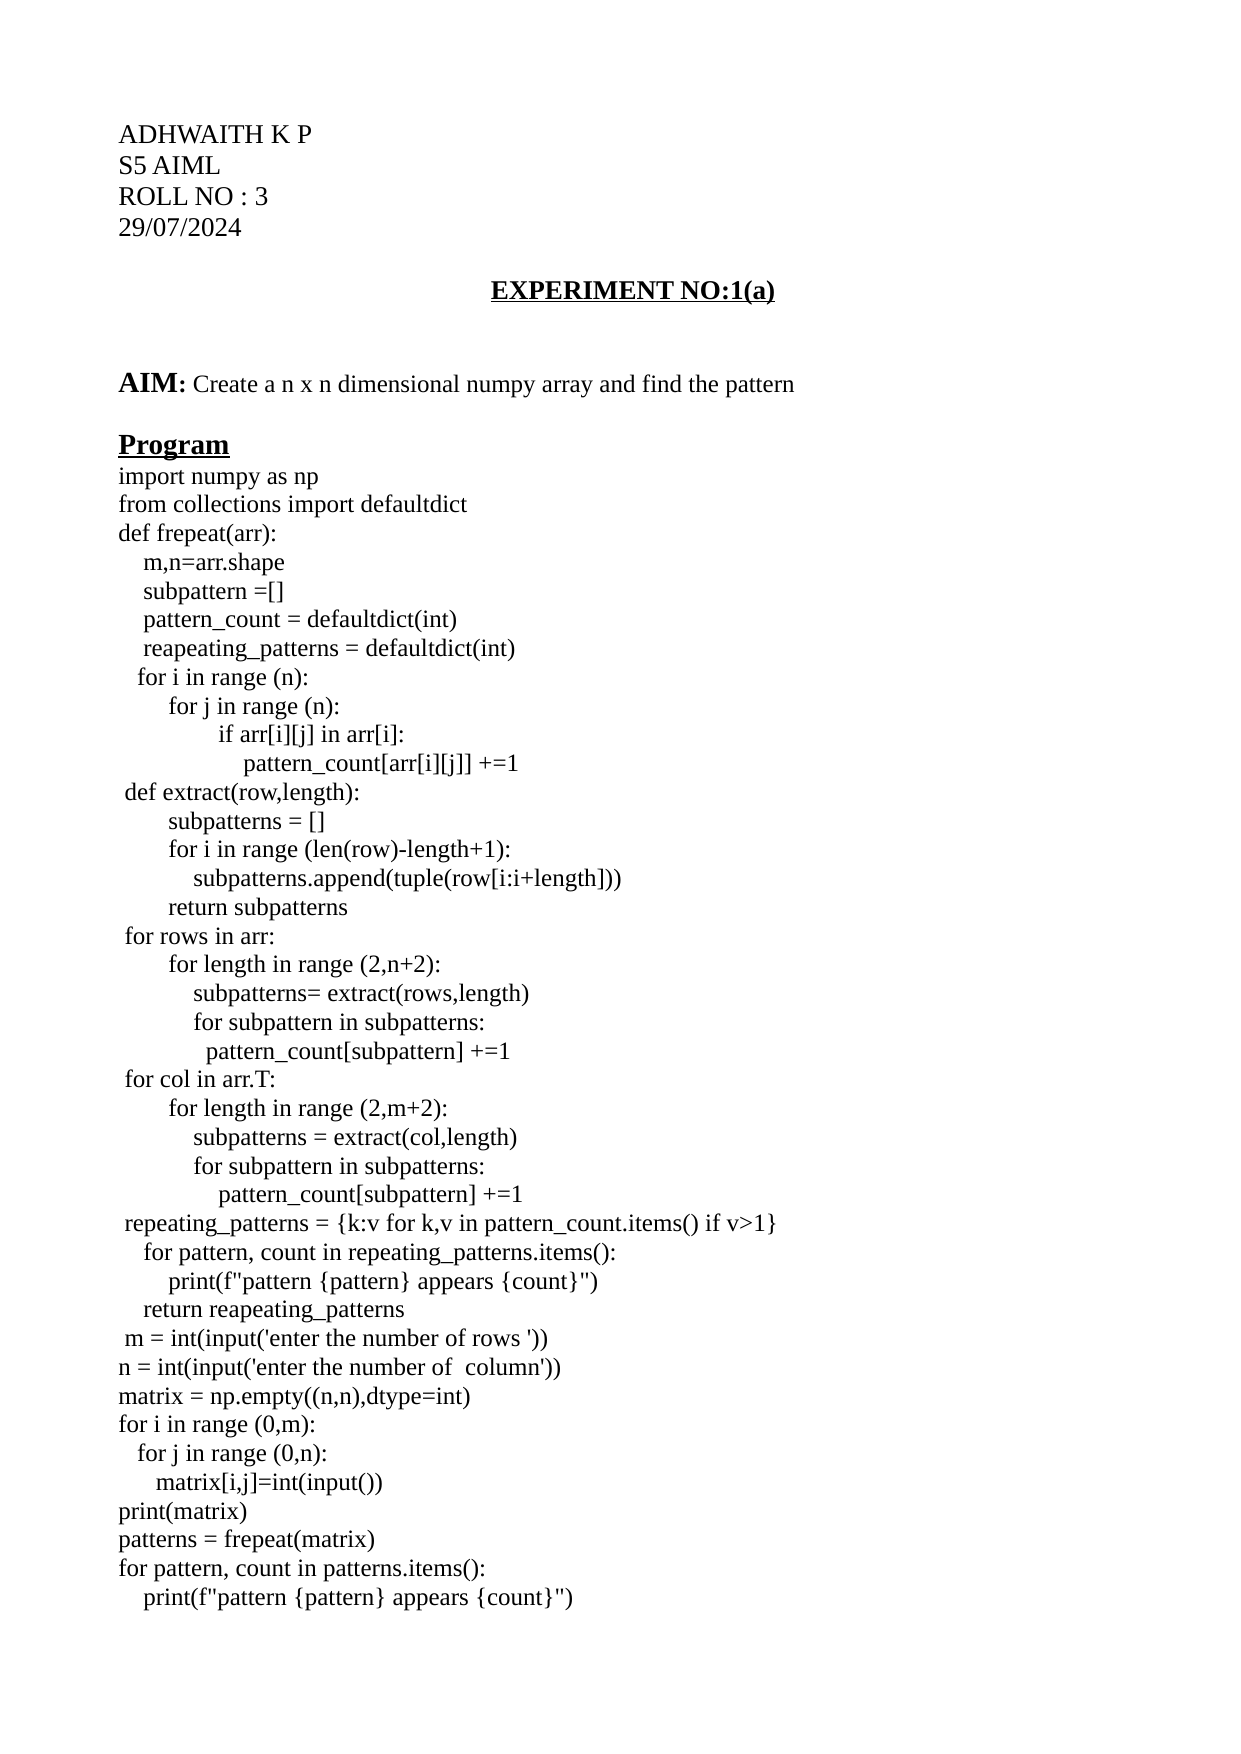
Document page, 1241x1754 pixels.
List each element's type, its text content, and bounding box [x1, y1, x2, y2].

text print(matrix) [118, 1496, 1122, 1524]
text print(f"pattern {pattern} appears {count}") [118, 1582, 1122, 1611]
text for subpattern in subpatterns: [118, 1151, 1122, 1179]
text 29/07/2024 [118, 212, 1122, 243]
text for col in arr.T: [118, 1064, 1122, 1093]
text for subpattern in subpatterns: [118, 1007, 1122, 1036]
text subpattern =[] [118, 576, 1122, 604]
text pattern_count[subpattern] +=1 [118, 1179, 1122, 1208]
text for rows in arr: [118, 921, 1122, 949]
text ROLL NO : 3 [118, 180, 1122, 212]
text for i in range (n): [118, 662, 1122, 691]
text repeating_patterns = {k:v for k,v in pattern_count.items() if v>1} [118, 1208, 1122, 1237]
text subpatterns.append(tuple(row[i:i+length])) [118, 863, 1122, 892]
text print(f"pattern {pattern} appears {count}") [118, 1266, 1122, 1294]
text def frepeat(arr): [118, 518, 1122, 547]
text S5 AIML [118, 149, 1122, 180]
text return reapeating_patterns [118, 1294, 1122, 1323]
text subpatterns= extract(rows,length) [118, 978, 1122, 1007]
text m = int(input('enter the number of rows ')) [118, 1323, 1122, 1352]
text ADHWAITH K P [118, 118, 1122, 149]
text for i in range (0,m): [118, 1409, 1122, 1438]
text subpatterns = [] [118, 806, 1122, 834]
text for i in range (len(row)-length+1): [118, 834, 1122, 863]
text subpatterns = extract(col,length) [118, 1122, 1122, 1151]
text for length in range (2,m+2): [118, 1093, 1122, 1122]
text Program [118, 427, 1122, 461]
text m,n=arr.shape [118, 547, 1122, 576]
text for j in range (n): [118, 691, 1122, 719]
text n = int(input('enter the number of column')) [118, 1352, 1122, 1381]
text pattern_count[arr[i][j]] +=1 [118, 748, 1122, 777]
text reapeating_patterns = defaultdict(int) [118, 633, 1122, 662]
text AIM: Create a n x n dimensional numpy array and find the pattern [118, 365, 1122, 398]
text import numpy as np [118, 461, 1122, 489]
text matrix = np.empty((n,n),dtype=int) [118, 1381, 1122, 1409]
text patterns = frepeat(matrix) [118, 1524, 1122, 1553]
text pattern_count[subpattern] +=1 [118, 1036, 1122, 1064]
text return subpatterns [118, 892, 1122, 921]
text from collections import defaultdict [118, 489, 1122, 518]
text pattern_count = defaultdict(int) [118, 604, 1122, 633]
text EXPERIMENT NO:1(a) [118, 274, 1122, 305]
text for length in range (2,n+2): [118, 949, 1122, 978]
text matrix[i,j]=int(input()) [118, 1467, 1122, 1496]
text def extract(row,length): [118, 777, 1122, 806]
text for pattern, count in repeating_patterns.items(): [118, 1237, 1122, 1266]
text for j in range (0,n): [118, 1438, 1122, 1467]
text if arr[i][j] in arr[i]: [118, 719, 1122, 748]
text for pattern, count in patterns.items(): [118, 1553, 1122, 1582]
